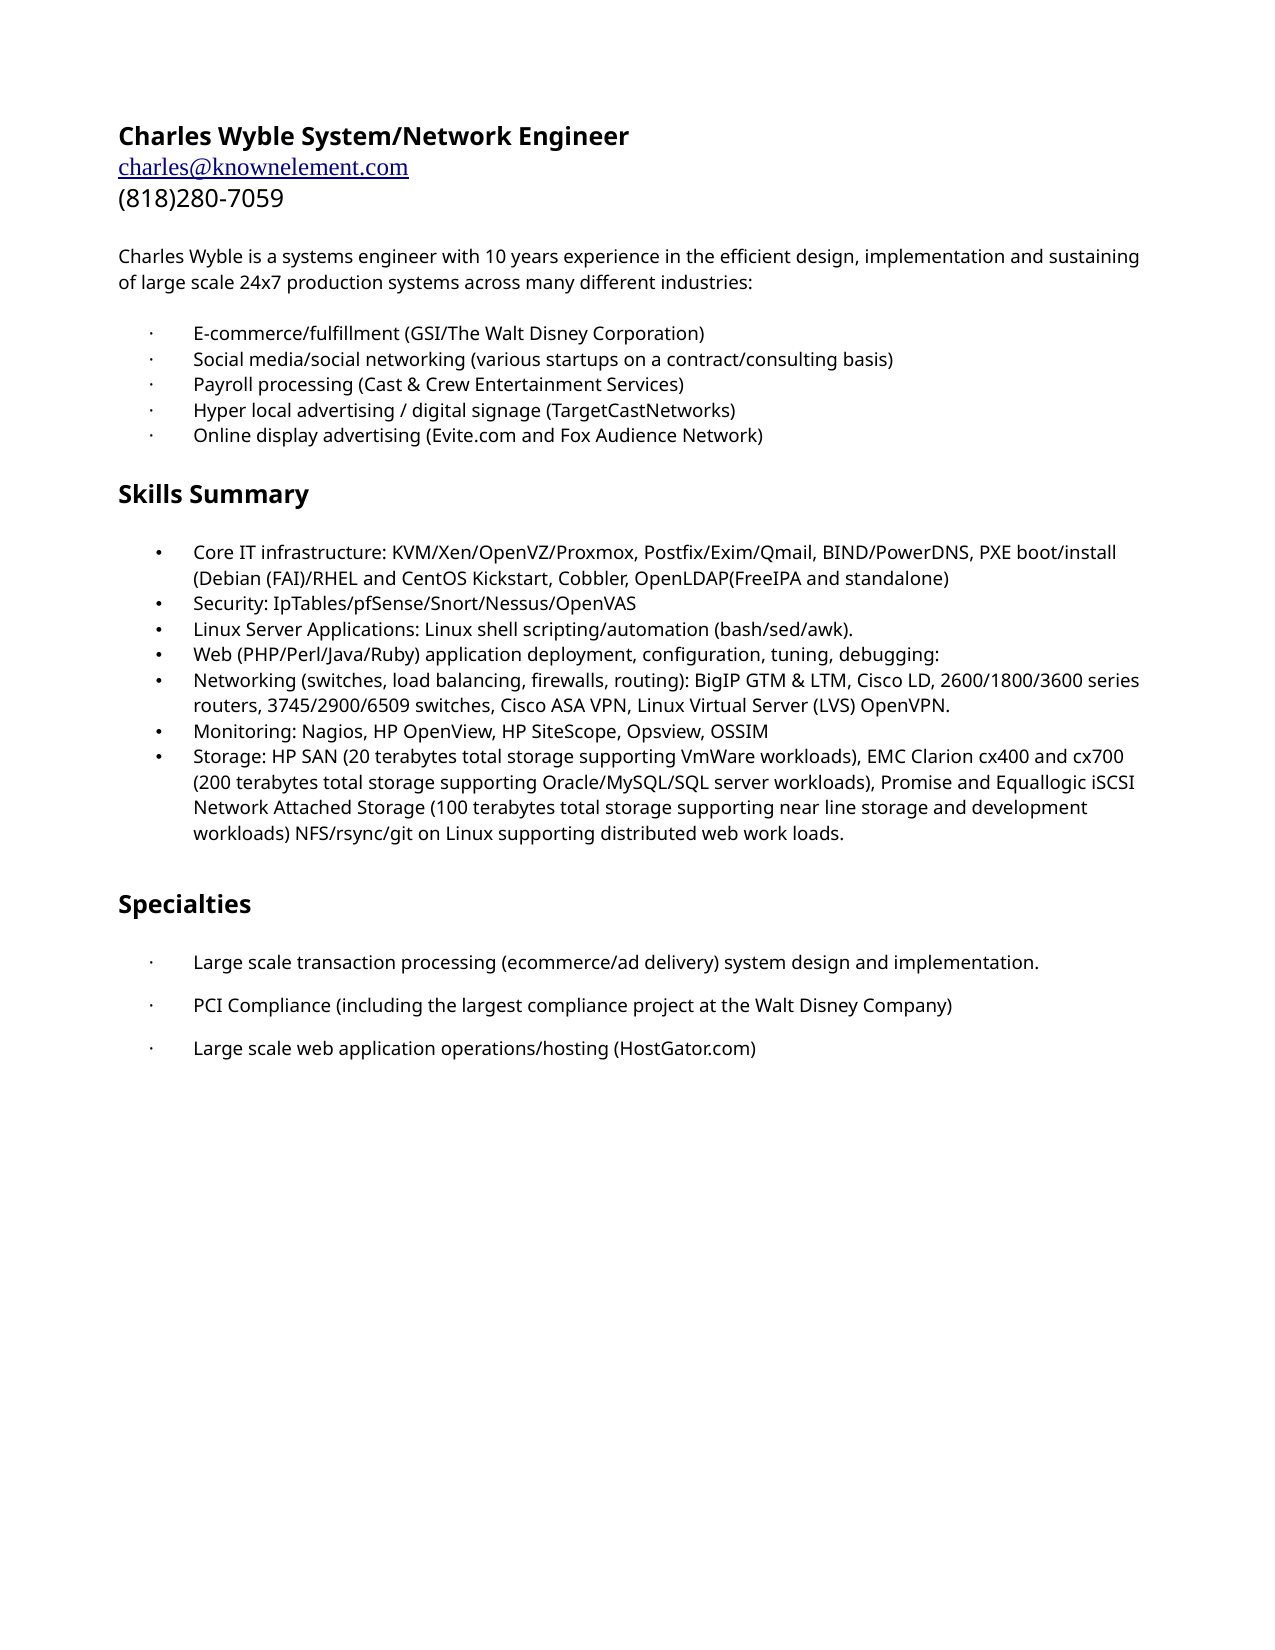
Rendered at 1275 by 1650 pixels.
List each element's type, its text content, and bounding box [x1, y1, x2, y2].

list Monitoring: Nagios, HP OpenView, HP SiteScope, Opsview, OSSIM [156, 718, 1157, 744]
text charles@knownelement.com [118, 152, 1157, 181]
list Online display advertising (Evite.com and Fox Audience Network) [149, 422, 1157, 448]
list Linux Server Applications: Linux shell scripting/automation (bash/sed/awk). [156, 616, 1157, 642]
list PCI Compliance (including the largest compliance project at the Walt Disney Company) [149, 992, 1157, 1018]
text Skills Summary [118, 477, 1157, 511]
list Social media/social networking (various startups on a contract/consulting basis) [149, 346, 1157, 371]
text Charles Wyble System/Network Engineer [118, 118, 1157, 152]
list Payroll processing (Cast & Crew Entertainment Services) [149, 371, 1157, 397]
list Core IT infrastructure: KVM/Xen/OpenVZ/Proxmox, Postfix/Exim/Qmail, BIND/PowerDNS, PXE boot/install (Debian (FAI)/RHEL and CentOS Kickstart, Cobbler, OpenLDAP(FreeIPA and standalone) [156, 539, 1157, 591]
text Specialties [118, 887, 1157, 921]
list E-commerce/fulfillment (GSI/The Walt Disney Corporation) [149, 320, 1157, 346]
list Hyper local advertising / digital signage (TargetCastNetworks) [149, 397, 1157, 422]
list Large scale web application operations/hosting (HostGator.com) [149, 1035, 1157, 1061]
list Web (PHP/Perl/Java/Ruby) application deployment, configuration, tuning, debugging: [156, 642, 1157, 667]
list Large scale transaction processing (ecommerce/ad delivery) system design and implementation. [149, 949, 1157, 975]
list Security: IpTables/pfSense/Snort/Nessus/OpenVAS [156, 591, 1157, 616]
list Networking (switches, load balancing, firewalls, routing): BigIP GTM & LTM, Cisco LD, 2600/1800/3600 series routers, 3745/2900/6509 switches, Cisco ASA VPN, Linux Virtual Server (LVS) OpenVPN. [156, 667, 1157, 718]
text Charles Wyble is a systems engineer with 10 years experience in the efficient design, implementation and sustaining of large scale 24x7 production systems across many different industries: [118, 244, 1157, 320]
list Storage: HP SAN (20 terabytes total storage supporting VmWare workloads), EMC Clarion cx400 and cx700 (200 terabytes total storage supporting Oracle/MySQL/SQL server workloads), Promise and Equallogic iSCSI Network Attached Storage (100 terabytes total storage supporting near line storage and development workloads) NFS/rsync/git on Linux supporting distributed web work loads. [156, 744, 1157, 846]
text (818)280-7059 [118, 181, 1157, 215]
